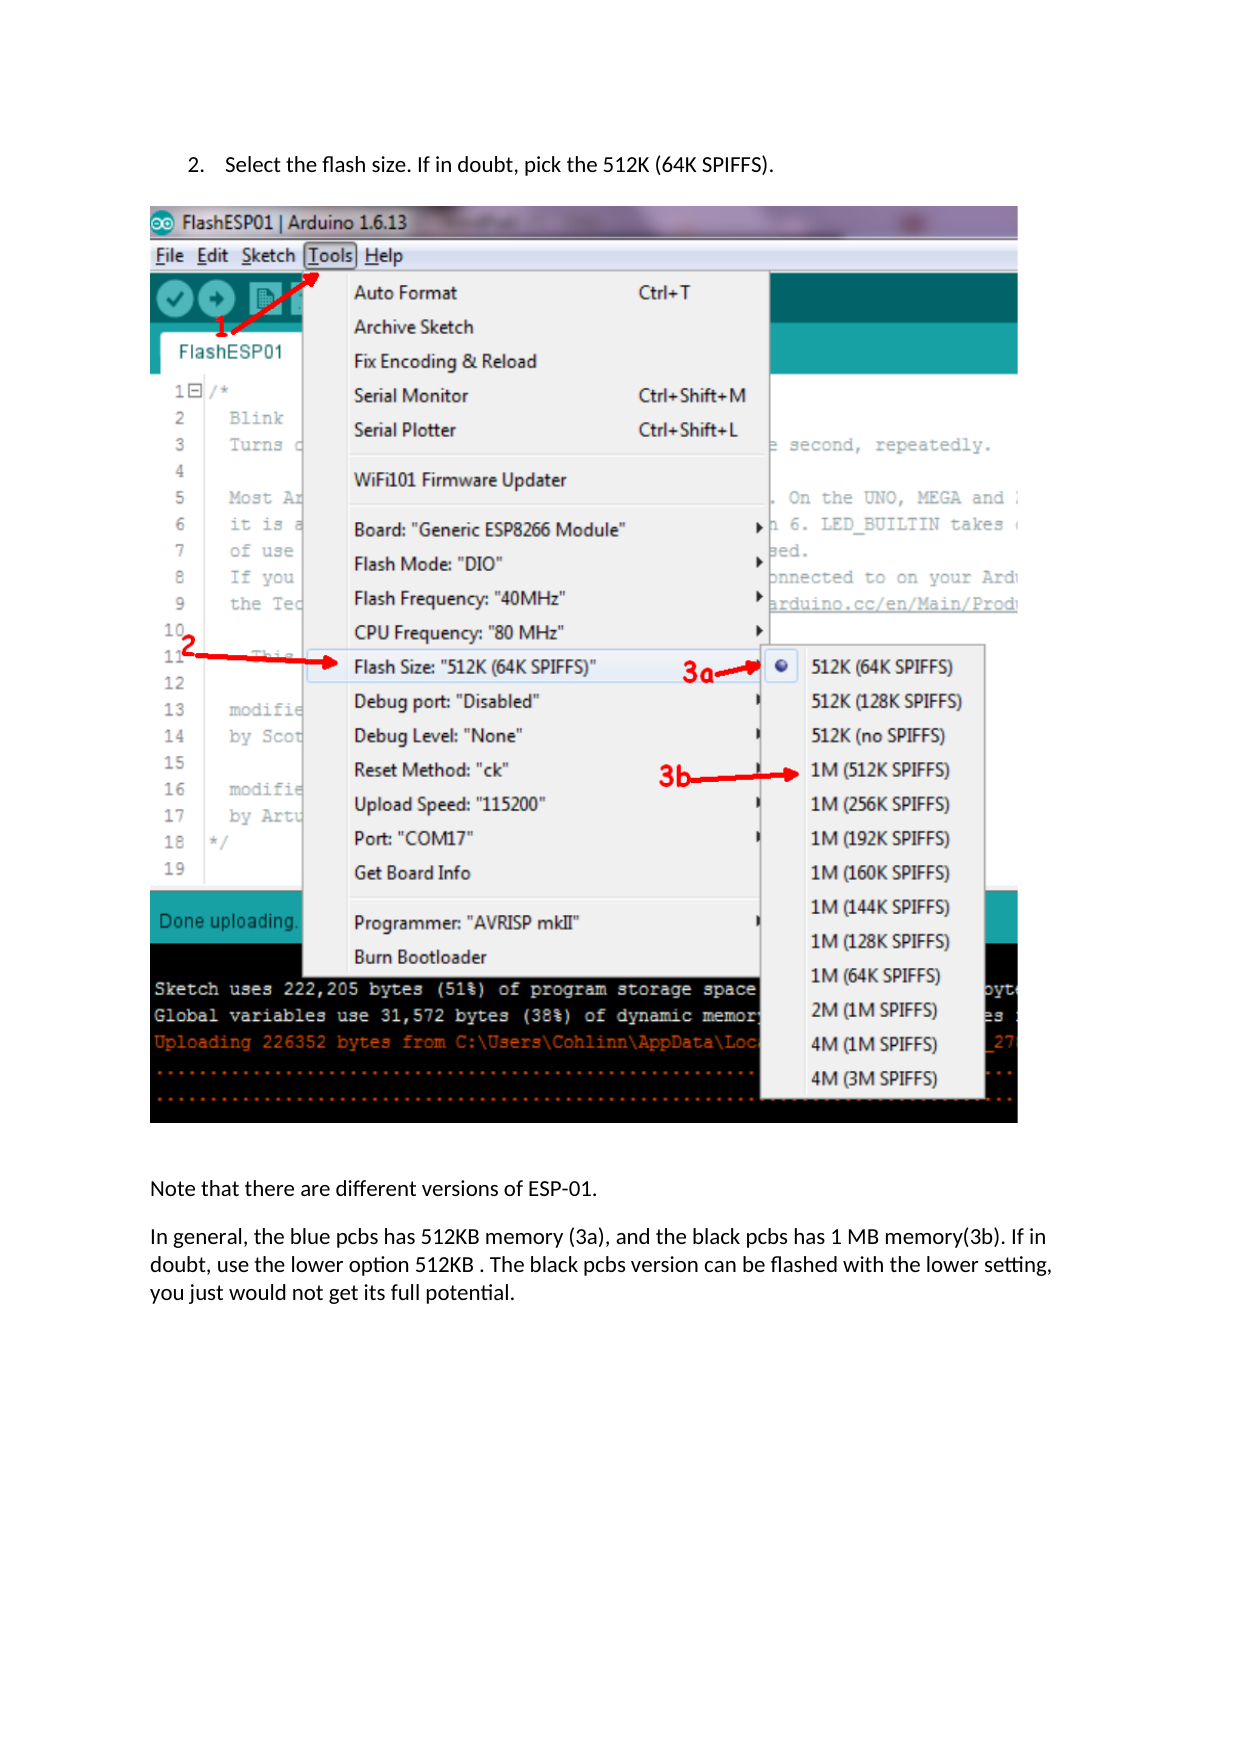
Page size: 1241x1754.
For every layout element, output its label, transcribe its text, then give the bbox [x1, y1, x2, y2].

picture [150, 206, 1018, 1123]
list Select the flash size. If in doubt, pick the 512K (64K SPIFFS). [187, 150, 1090, 178]
text In general, the blue pcbs has 512KB memory (3a), and the black pcbs has 1 MB memory(3b). If in doubt, use the lower option 512KB . The black pcbs version can be flashed with the lower setting, you just would not get its full potential. [150, 1222, 1090, 1307]
text Note that there are different versions of ESP-01. [150, 1174, 1090, 1202]
